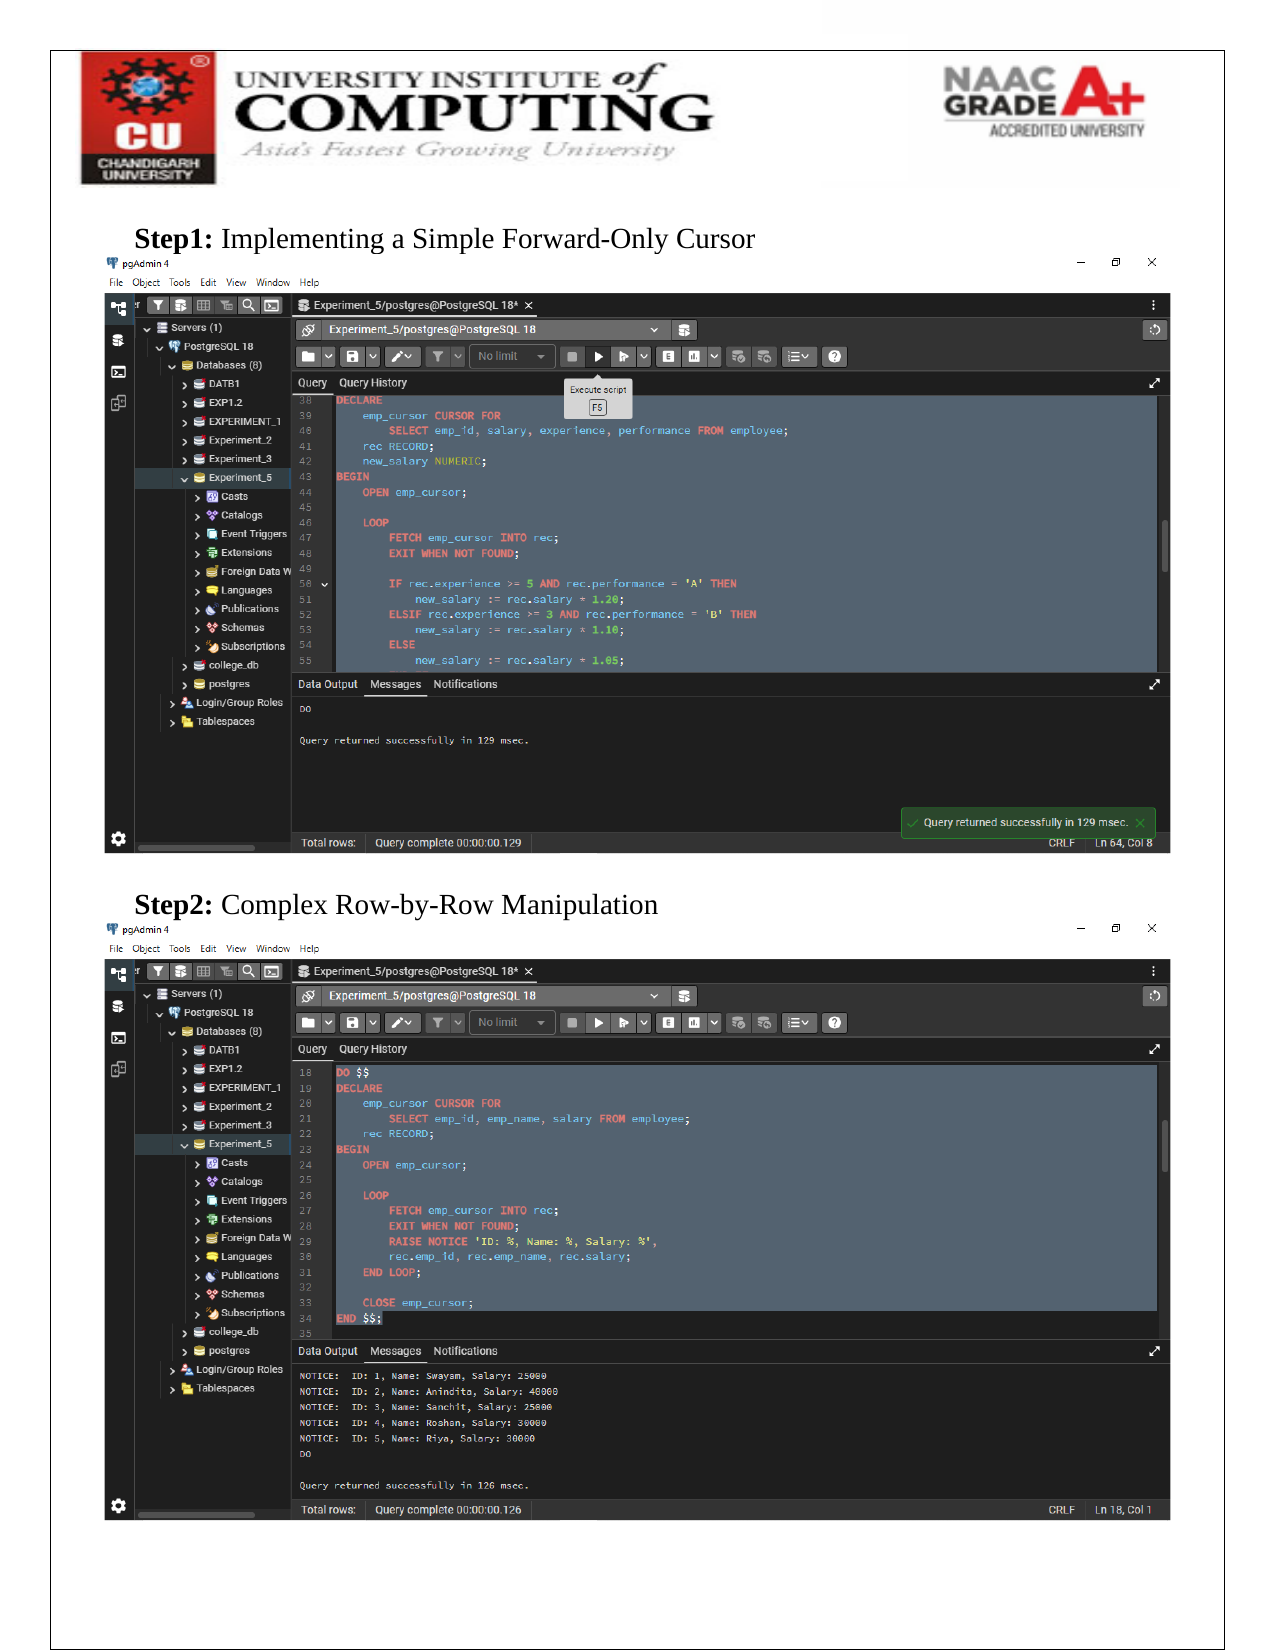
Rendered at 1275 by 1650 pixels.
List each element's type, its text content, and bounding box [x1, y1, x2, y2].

picture [104, 921, 1171, 1521]
text Step2: Complex Row-by-Row Manipulation [134, 887, 1200, 921]
picture [104, 254, 1171, 854]
picture [75, 51, 1181, 188]
picture [75, 0, 1181, 50]
text Step1: Implementing a Simple Forward-Only Cursor [134, 221, 1200, 254]
